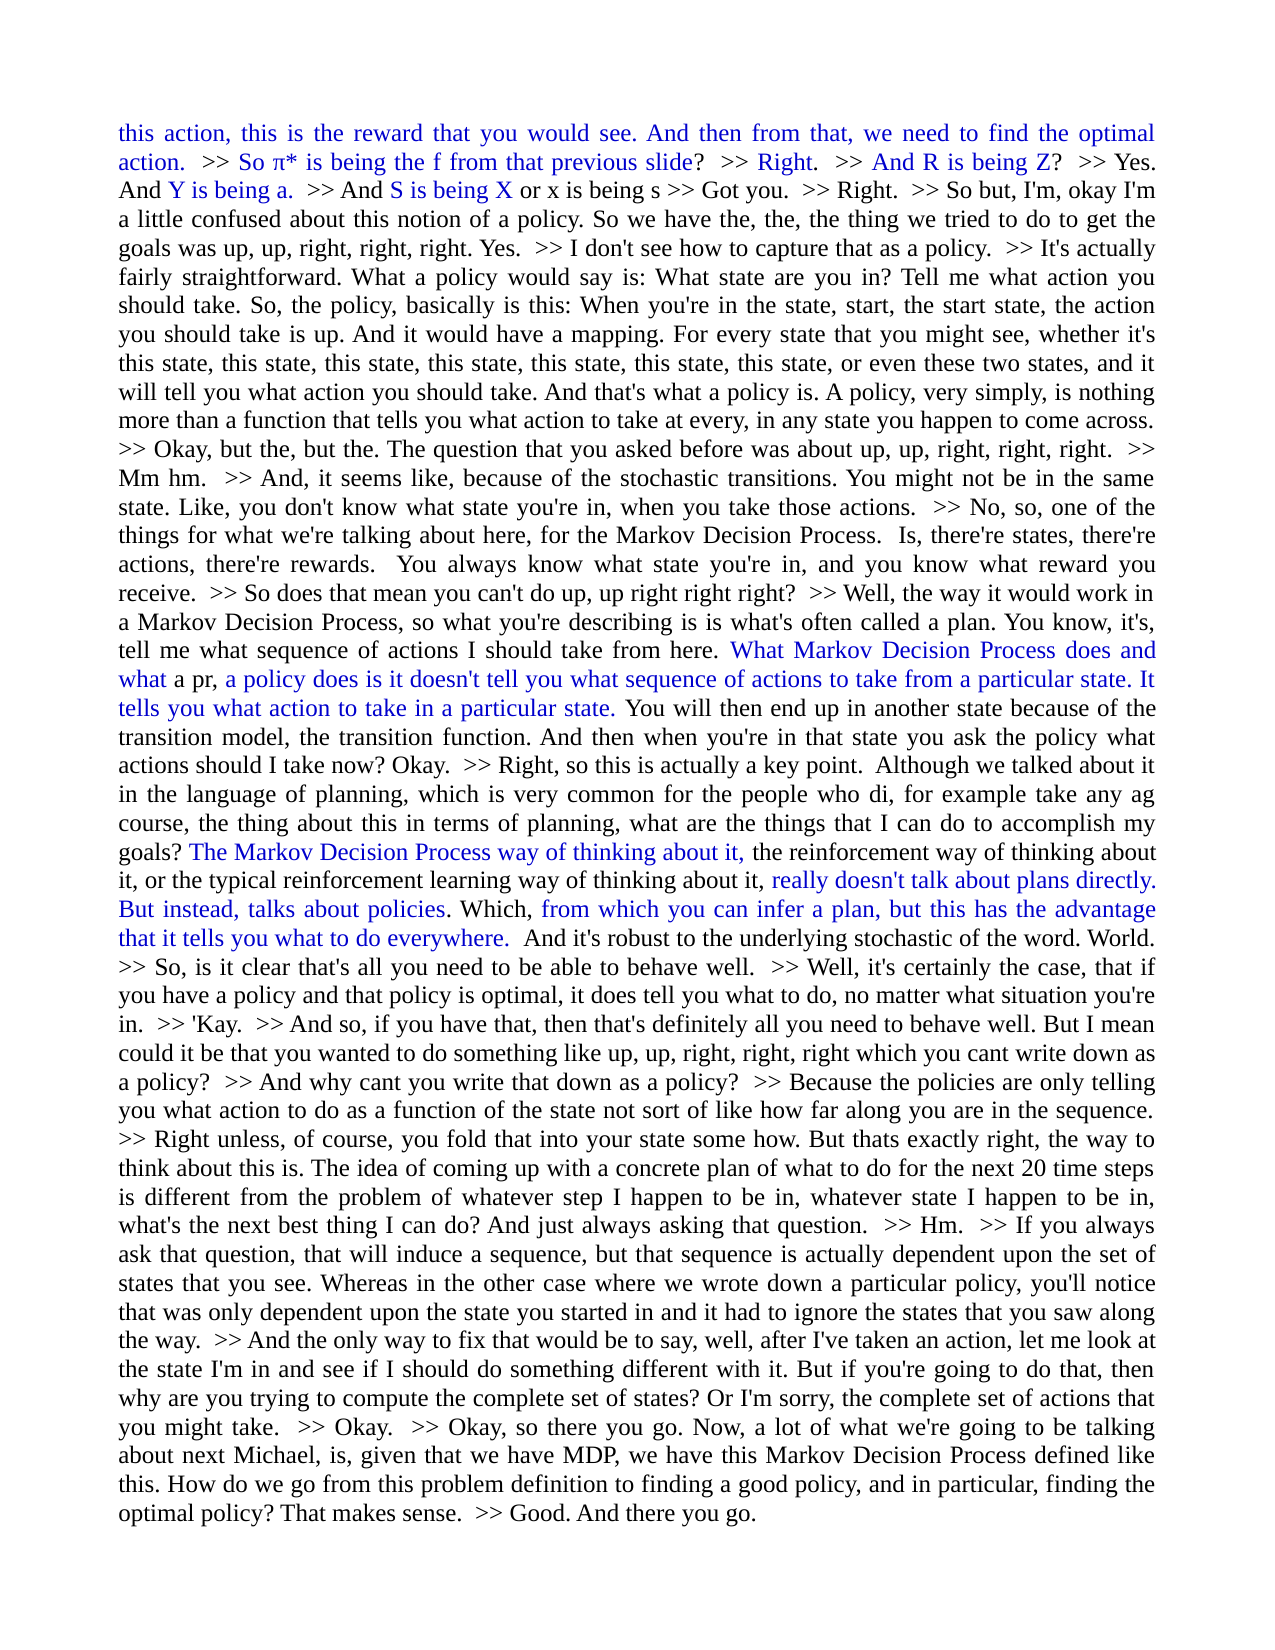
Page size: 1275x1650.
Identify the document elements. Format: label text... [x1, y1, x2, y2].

text this action, this is the reward that you would see. And then from that, we need to find the optimal action. >> So π* is being the f from that previous slide? >> Right. >> And R is being Z? >> Yes. And Y is being a. >> And S is being X or x is being s >> Got you. >> Right. >> So but, I'm, okay I'm a little confused about this notion of a policy. So we have the, the, the thing we tried to do to get the goals was up, up, right, right, right. Yes. >> I don't see how to capture that as a policy. >> It's actually fairly straightforward. What a policy would say is: What state are you in? Tell me what action you should take. So, the policy, basically is this: When you're in the state, start, the start state, the action you should take is up. And it would have a mapping. For every state that you might see, whether it's this state, this state, this state, this state, this state, this state, this state, or even these two states, and it will tell you what action you should take. And that's what a policy is. A policy, very simply, is nothing more than a function that tells you what action to take at every, in any state you happen to come across. >> Okay, but the, but the. The question that you asked before was about up, up, right, right, right. >> Mm hm. >> And, it seems like, because of the stochastic transitions. You might not be in the same state. Like, you don't know what state you're in, when you take those actions. >> No, so, one of the things for what we're talking about here, for the Markov Decision Process. Is, there're states, there're actions, there're rewards. You always know what state you're in, and you know what reward you receive. >> So does that mean you can't do up, up right right right? >> Well, the way it would work in a Markov Decision Process, so what you're describing is is what's often called a plan. You know, it's, tell me what sequence of actions I should take from here. What Markov Decision Process does and what a pr, a policy does is it doesn't tell you what sequence of actions to take from a particular state. It tells you what action to take in a particular state. You will then end up in another state because of the transition model, the transition function. And then when you're in that state you ask the policy what actions should I take now? Okay. >> Right, so this is actually a key point. Although we talked about it in the language of planning, which is very common for the people who di, for example take any ag course, the thing about this in terms of planning, what are the things that I can do to accomplish my goals? The Markov Decision Process way of thinking about it, the reinforcement way of thinking about it, or the typical reinforcement learning way of thinking about it, really doesn't talk about plans directly. But instead, talks about policies. Which, from which you can infer a plan, but this has the advantage that it tells you what to do everywhere. And it's robust to the underlying stochastic of the word. World. >> So, is it clear that's all you need to be able to behave well. >> Well, it's certainly the case, that if you have a policy and that policy is optimal, it does tell you what to do, no matter what situation you're in. >> 'Kay. >> And so, if you have that, then that's definitely all you need to behave well. But I mean could it be that you wanted to do something like up, up, right, right, right which you cant write down as a policy? >> And why cant you write that down as a policy? >> Because the policies are only telling you what action to do as a function of the state not sort of like how far along you are in the sequence. >> Right unless, of course, you fold that into your state some how. But thats exactly right, the way to think about this is. The idea of coming up with a concrete plan of what to do for the next 20 time steps is different from the problem of whatever step I happen to be in, whatever state I happen to be in, what's the next best thing I can do? And just always asking that question. >> Hm. >> If you always ask that question, that will induce a sequence, but that sequence is actually dependent upon the set of states that you see. Whereas in the other case where we wrote down a particular policy, you'll notice that was only dependent upon the state you started in and it had to ignore the states that you saw along the way. >> And the only way to fix that would be to say, well, after I've taken an action, let me look at the state I'm in and see if I should do something different with it. But if you're going to do that, then why are you trying to compute the complete set of states? Or I'm sorry, the complete set of actions that you might take. >> Okay. >> Okay, so there you go. Now, a lot of what we're going to be talking about next Michael, is, given that we have MDP, we have this Markov Decision Process defined like this. How do we go from this problem definition to finding a good policy, and in particular, finding the optimal policy? That makes sense. >> Good. And there you go. [118, 118, 1157, 1527]
